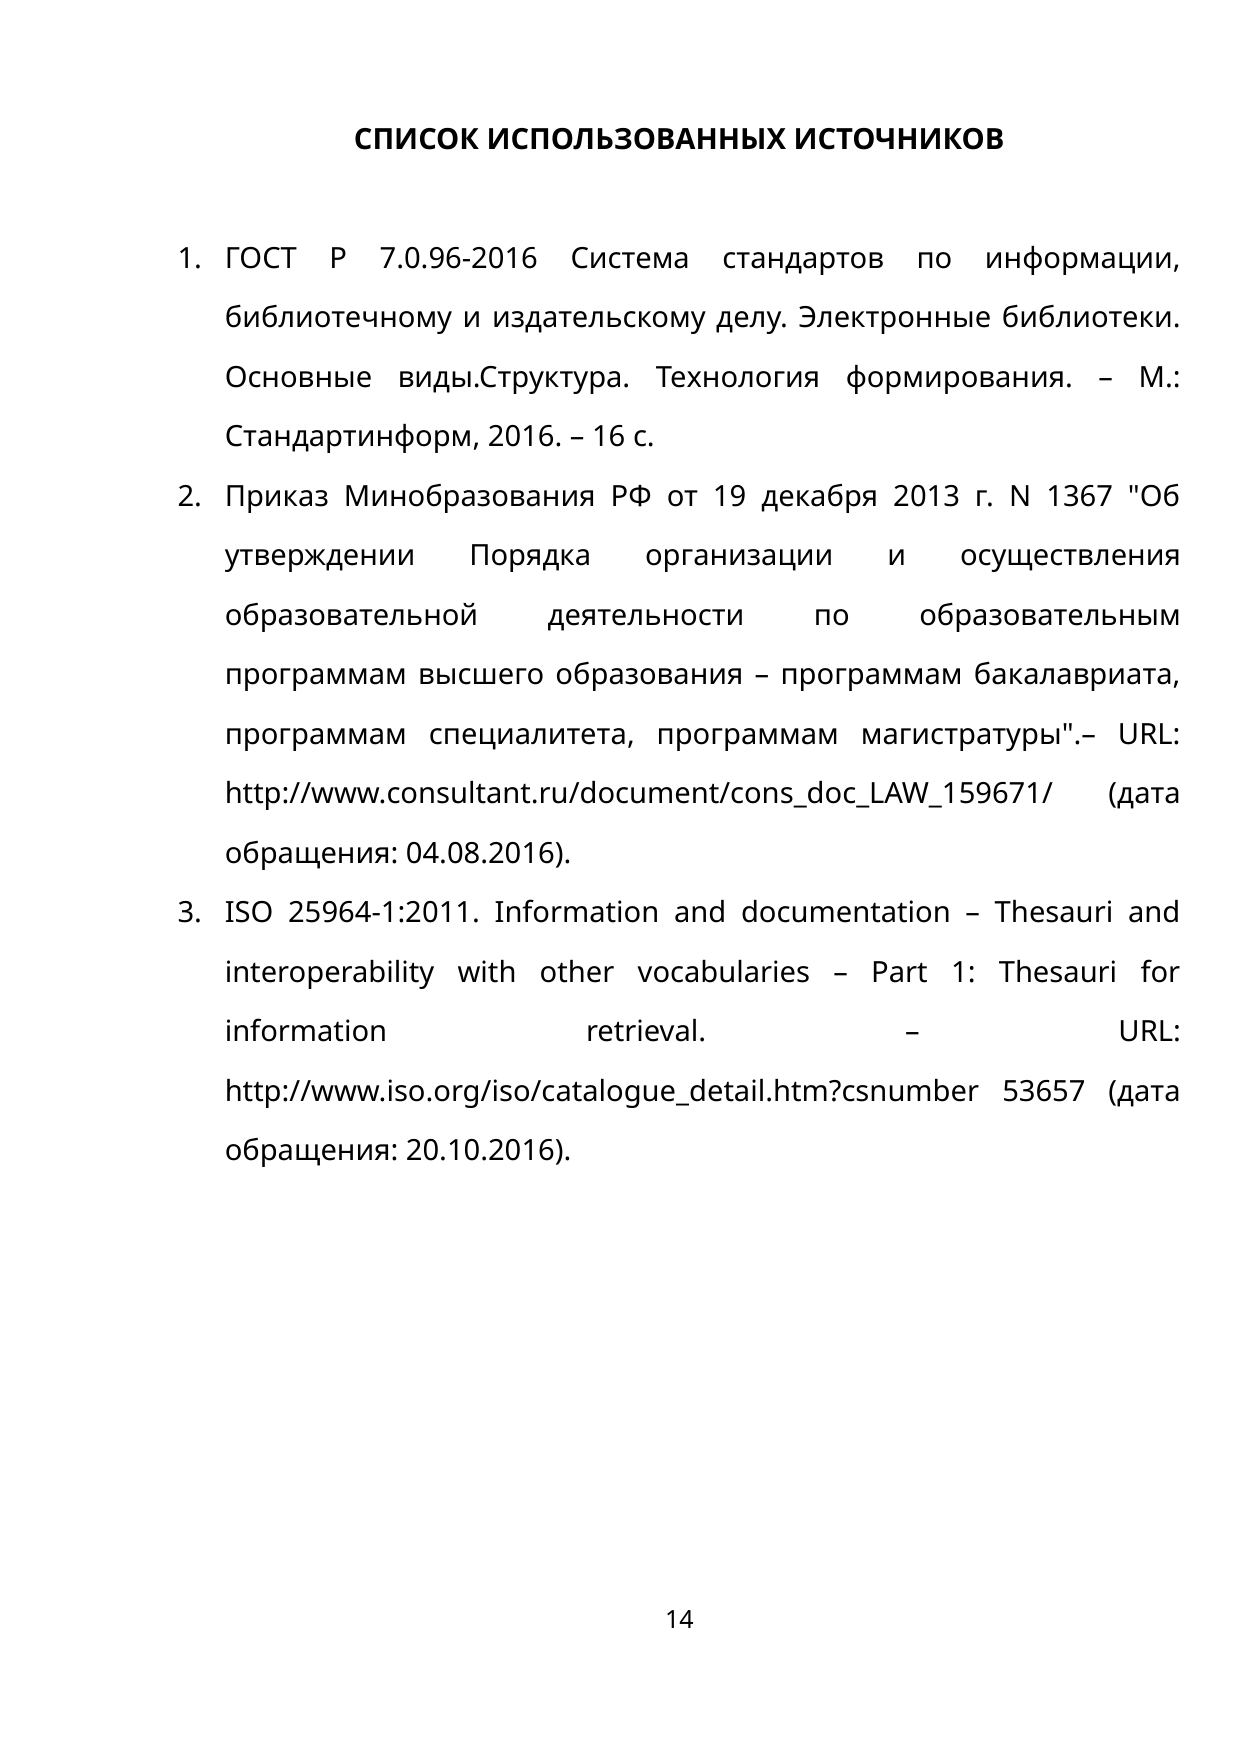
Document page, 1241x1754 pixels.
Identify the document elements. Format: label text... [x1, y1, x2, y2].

list ISO 25964-1:2011. Information and documentation – Thesauri and interoperability with other vocabularies – Part 1: Thesauri for information retrieval. – URL: http://www.iso.org/iso/catalogue_detail.htm?csnumber 53657 (дата обращения: 20.10.2016). [177, 891, 1181, 1169]
subtitle СПИСОК ИСПОЛЬЗОВАННЫХ ИСТОЧНИКОВ [177, 118, 1181, 158]
list Приказ Минобразования РФ от 19 декабря 2013 г. N 1367 "Об утверждении Порядка организации и осуществления образовательной деятельности по образовательным программам высшего образования – программам бакалавриата, программам специалитета, программам магистратуры".– URL: http://www.consultant.ru/document/cons_doc_LAW_159671/ (дата обращения: 04.08.2016). [177, 475, 1181, 872]
list ГОСТ Р 7.0.96-2016 Система стандартов по информации, библиотечному и издательскому делу. Электронные библиотеки. Основные виды.Структура. Технология формирования. – М.: Стандартинформ, 2016. – 16 с. [177, 237, 1181, 455]
